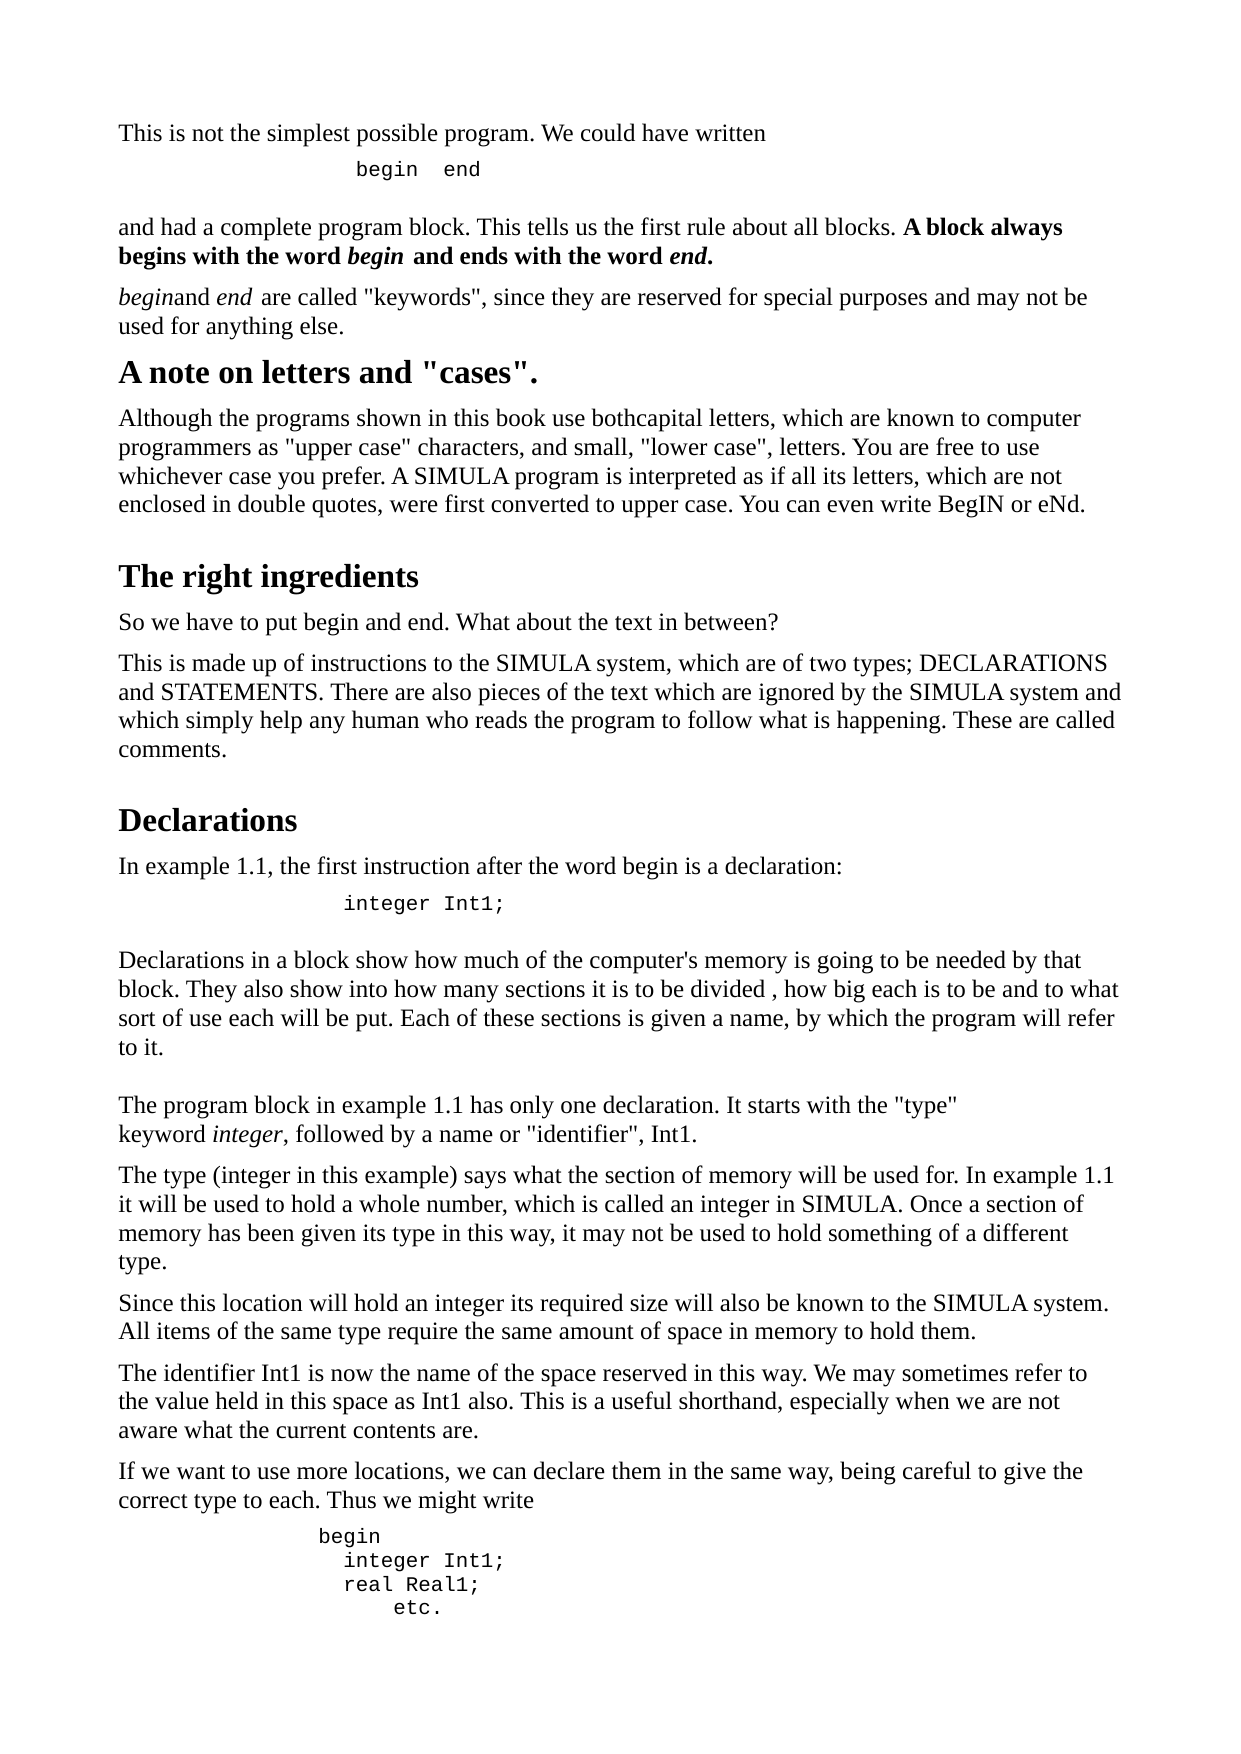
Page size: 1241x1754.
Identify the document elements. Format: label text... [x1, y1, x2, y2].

text If we want to use more locations, we can declare them in the same way, being careful to give the correct type to each. Thus we might write [118, 1456, 1122, 1514]
text So we have to put begin and end. What about the text in between? [118, 607, 1122, 635]
text This is not the simplest possible program. We could have written [118, 118, 1122, 147]
text etc. [118, 1597, 1122, 1621]
text The program block in example 1.1 has only one declaration. It starts with the "type" keyword integer, followed by a name or "identifier", Int1. [118, 1090, 1122, 1148]
text The identifier Int1 is now the name of the space reserved in this way. We may sometimes refer to the value held in this space as Int1 also. This is a useful shorthand, especially when we are not aware what the current contents are. [118, 1358, 1122, 1444]
text The type (integer in this example) says what the section of memory will be used for. In example 1.1 it will be used to hold a whole number, which is called an integer in SIMULA. Once a section of memory has been given its type in this way, it may not be used to hold something of a different type. [118, 1160, 1122, 1275]
text begin end [118, 159, 1122, 183]
subtitle Declarations [118, 800, 1122, 839]
text Declarations in a block show how much of the computer's memory is going to be needed by that block. They also show into how many sections it is to be divided , how big each is to be and to what sort of use each will be put. Each of these sections is given a name, by which the program will refer to it. [118, 946, 1122, 1061]
text beginand end are called "keywords", since they are reserved for special purposes and may not be used for anything else. [118, 282, 1122, 340]
text and had a complete program block. This tells us the first rule about all blocks. A block always begins with the word begin and ends with the word end. [118, 212, 1122, 270]
text This is made up of instructions to the SIMULA system, which are of two types; DECLARATIONS and STATEMENTS. There are also pieces of the text which are ignored by the SIMULA system and which simply help any human who reads the program to follow what is happening. These are called comments. [118, 648, 1122, 763]
text A note on letters and "cases". [118, 352, 1122, 391]
text In example 1.1, the first instruction after the word begin is a declaration: [118, 851, 1122, 880]
text Although the programs shown in this book use bothcapital letters, which are known to computer programmers as "upper case" characters, and small, "lower case", letters. You are free to use whichever case you prefer. A SIMULA program is interpreted as if all its letters, which are not enclosed in double quotes, were first converted to upper case. You can even write BegIN or eNd. [118, 403, 1122, 518]
text integer Int1; [118, 892, 1122, 916]
text begin [118, 1526, 1122, 1550]
subtitle The right ingredients [118, 556, 1122, 594]
text real Real1; [118, 1574, 1122, 1597]
text integer Int1; [118, 1550, 1122, 1574]
text Since this location will hold an integer its required size will also be known to the SIMULA system. All items of the same type require the same amount of space in memory to hold them. [118, 1288, 1122, 1345]
